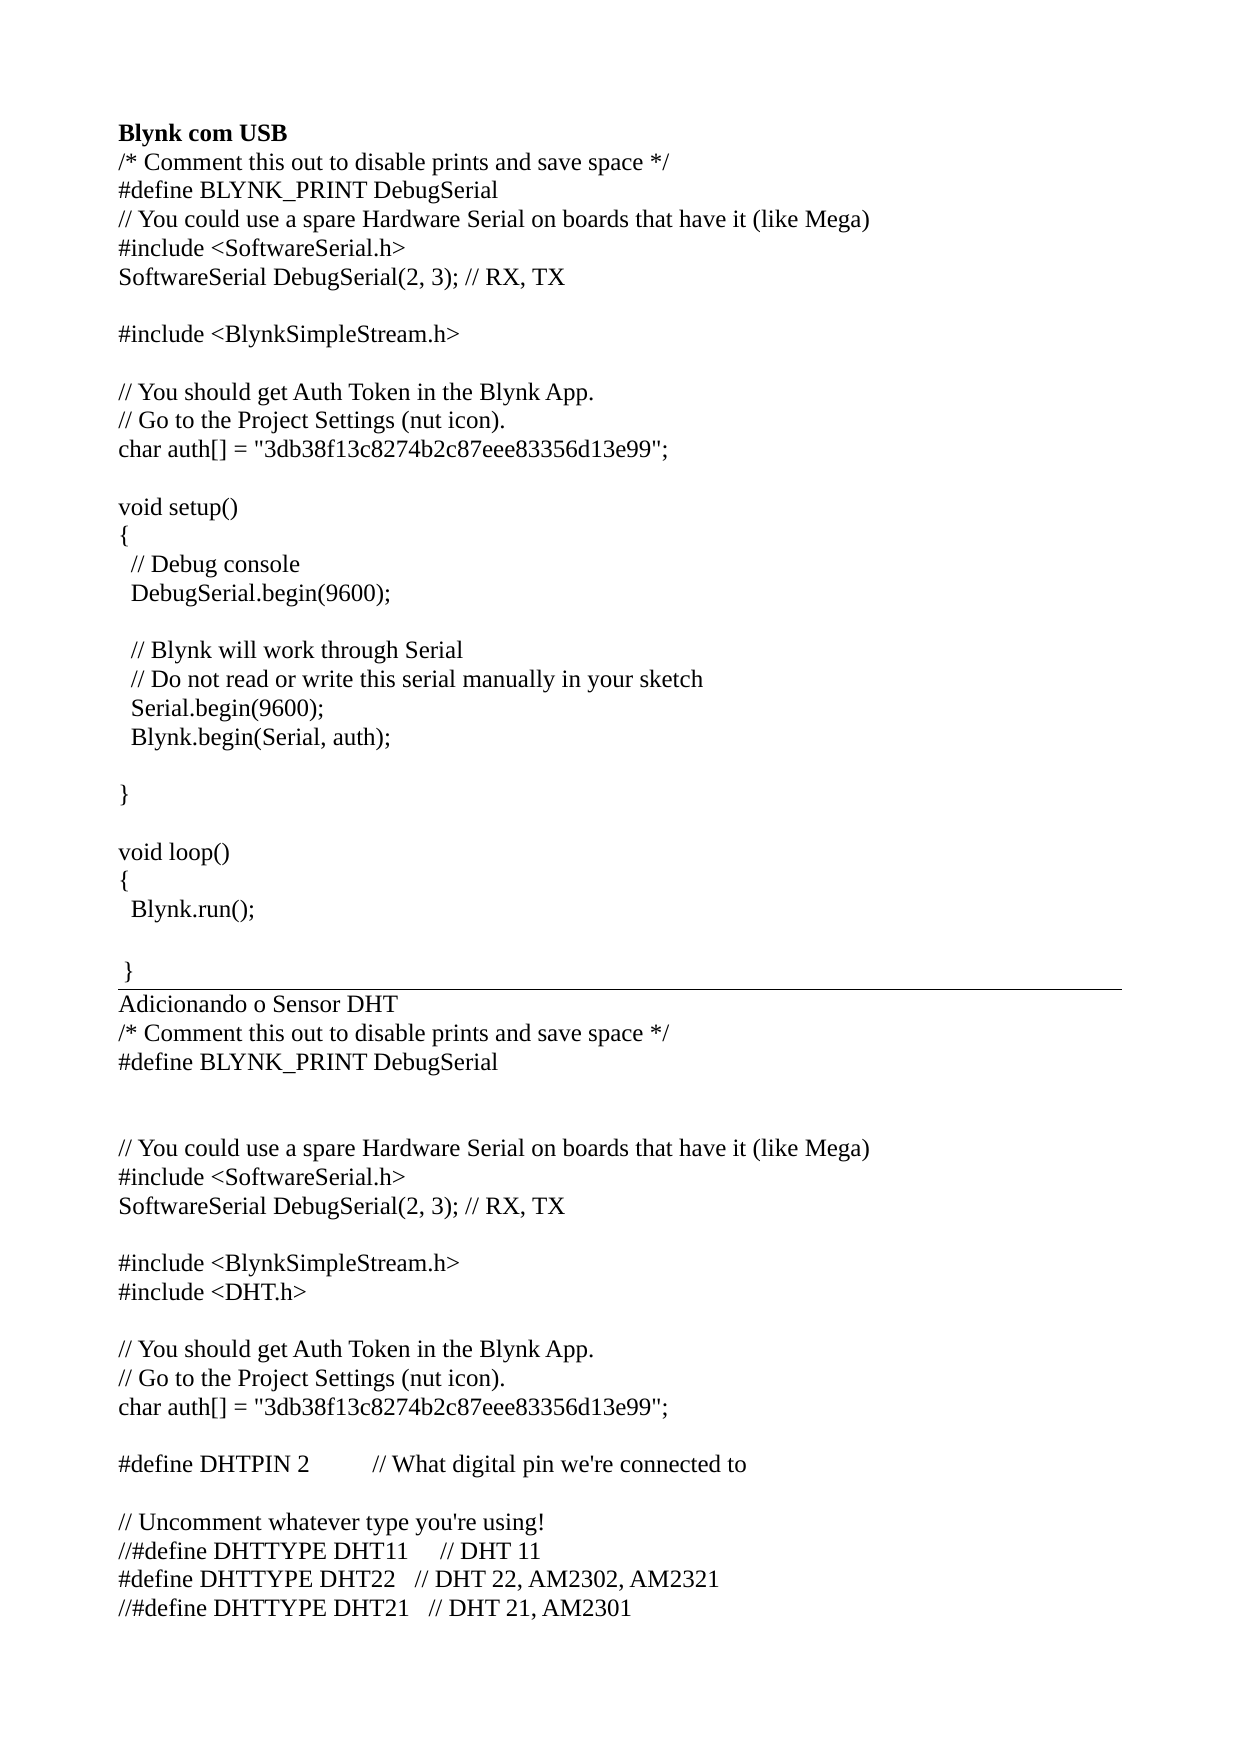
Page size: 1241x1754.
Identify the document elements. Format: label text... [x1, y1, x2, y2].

text Adicionando o Sensor DHT [118, 990, 1122, 1018]
text #include <BlynkSimpleStream.h> [118, 319, 1122, 348]
text // You could use a spare Hardware Serial on boards that have it (like Mega) [118, 1133, 1122, 1162]
text Serial.begin(9600); [118, 693, 1122, 722]
text void loop() [118, 837, 1122, 866]
text // Debug console [118, 549, 1122, 578]
text { [118, 521, 1122, 549]
text // You could use a spare Hardware Serial on boards that have it (like Mega) [118, 204, 1122, 233]
text #include <DHT.h> [118, 1277, 1122, 1306]
text // You should get Auth Token in the Blynk App. [118, 377, 1122, 406]
text SoftwareSerial DebugSerial(2, 3); // RX, TX [118, 1191, 1122, 1219]
text void setup() [118, 492, 1122, 521]
text // You should get Auth Token in the Blynk App. [118, 1334, 1122, 1363]
text char auth[] = "3db38f13c8274b2c87eee83356d13e99"; [118, 1392, 1122, 1421]
text SoftwareSerial DebugSerial(2, 3); // RX, TX [118, 262, 1122, 291]
text } [118, 952, 1122, 989]
text #define DHTTYPE DHT22 // DHT 22, AM2302, AM2321 [118, 1564, 1122, 1593]
text } [118, 779, 1122, 808]
text //#define DHTTYPE DHT11 // DHT 11 [118, 1536, 1122, 1564]
text #include <SoftwareSerial.h> [118, 1162, 1122, 1191]
text Blynk com USB [118, 118, 1122, 147]
text /* Comment this out to disable prints and save space */ [118, 147, 1122, 176]
text // Do not read or write this serial manually in your sketch [118, 664, 1122, 693]
text #define BLYNK_PRINT DebugSerial [118, 176, 1122, 204]
text #define BLYNK_PRINT DebugSerial [118, 1047, 1122, 1076]
text char auth[] = "3db38f13c8274b2c87eee83356d13e99"; [118, 434, 1122, 463]
text Blynk.begin(Serial, auth); [118, 722, 1122, 751]
text { [118, 866, 1122, 894]
text // Uncomment whatever type you're using! [118, 1507, 1122, 1536]
text #include <SoftwareSerial.h> [118, 233, 1122, 262]
text #define DHTPIN 2 // What digital pin we're connected to [118, 1449, 1122, 1478]
text #include <BlynkSimpleStream.h> [118, 1248, 1122, 1277]
text //#define DHTTYPE DHT21 // DHT 21, AM2301 [118, 1593, 1122, 1622]
text // Go to the Project Settings (nut icon). [118, 406, 1122, 434]
text Blynk.run(); [118, 894, 1122, 923]
text // Blynk will work through Serial [118, 636, 1122, 664]
text DebugSerial.begin(9600); [118, 578, 1122, 607]
text // Go to the Project Settings (nut icon). [118, 1363, 1122, 1392]
text /* Comment this out to disable prints and save space */ [118, 1018, 1122, 1047]
